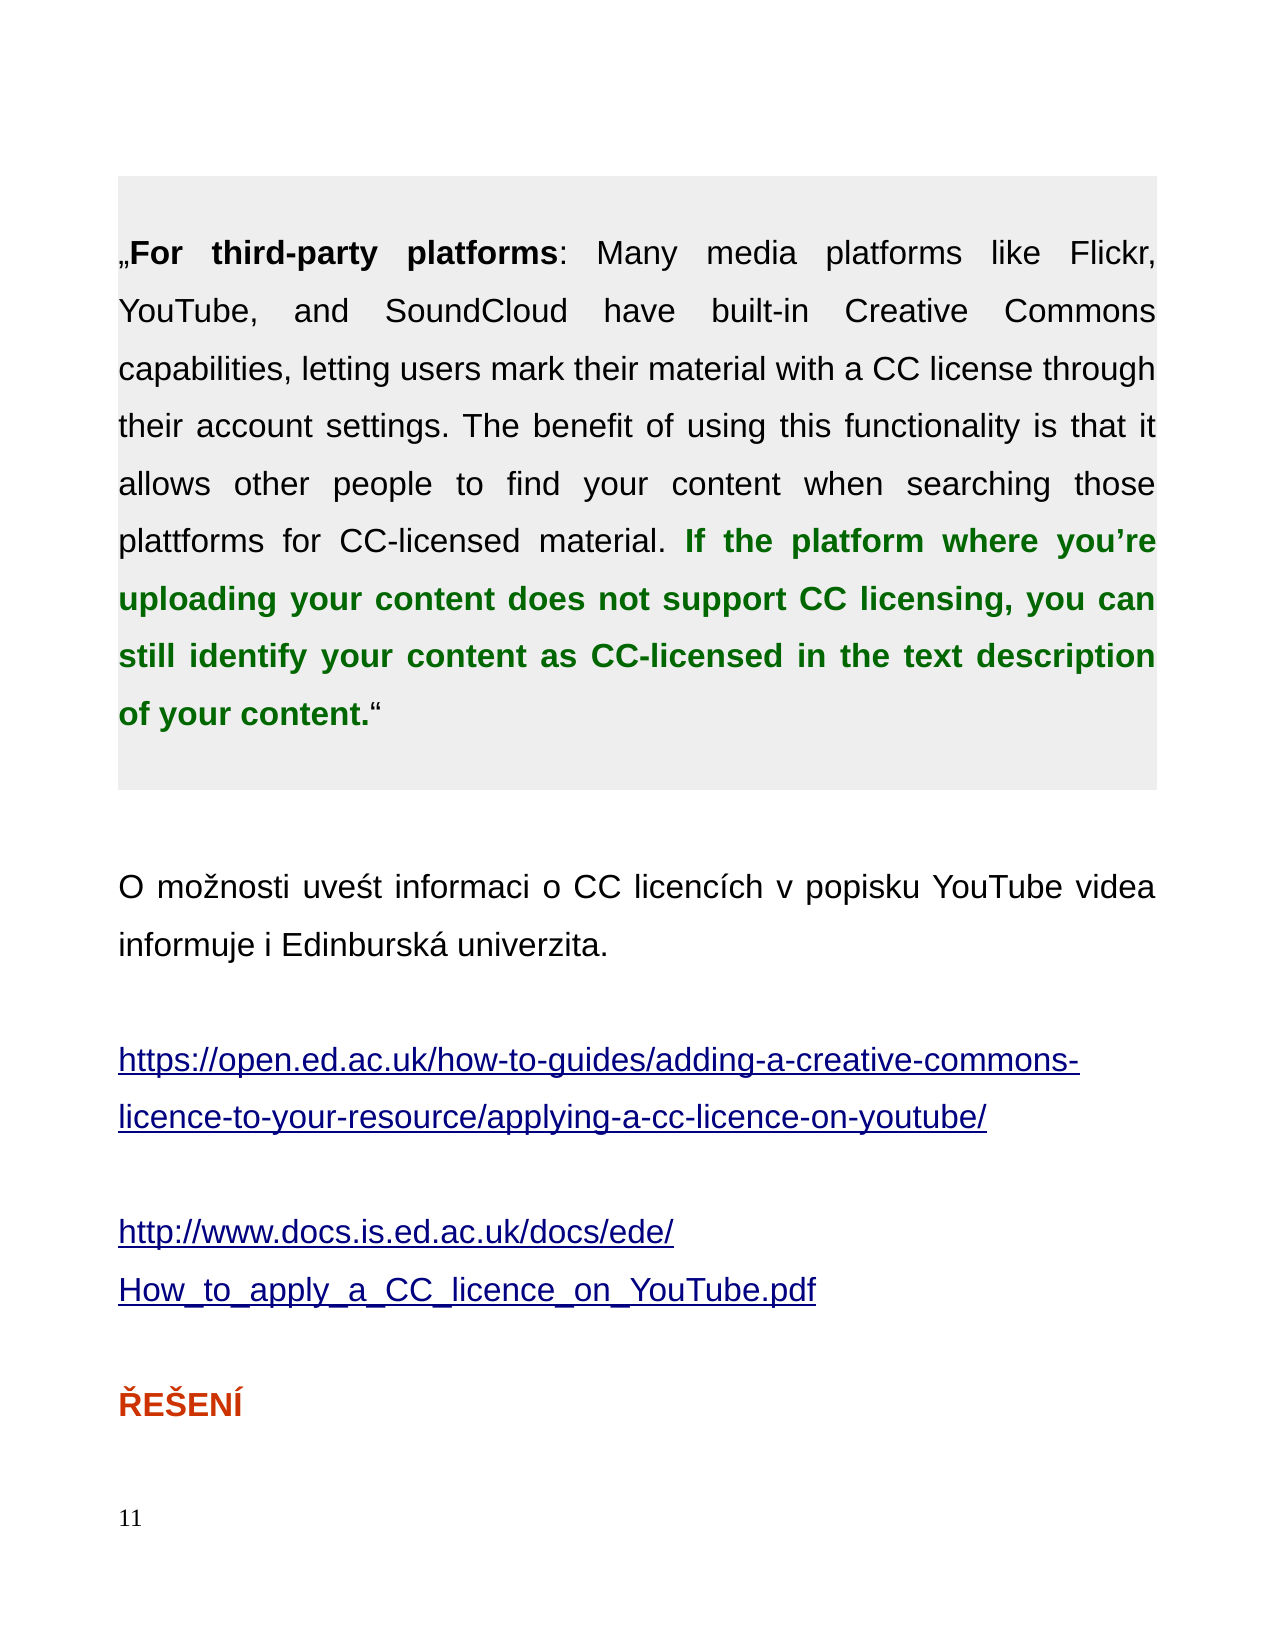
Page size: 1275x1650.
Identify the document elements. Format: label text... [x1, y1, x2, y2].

text ŘEŠENÍ [118, 1385, 1157, 1424]
text https://open.ed.ac.uk/how-to-guides/adding-a-creative-commons-licence-to-your-resource/applying-a-cc-licence-on-youtube/ [118, 1040, 1157, 1136]
text O možnosti uveśt informaci o CC licencích v popisku YouTube videa informuje i Edinburská univerzita. [118, 867, 1157, 963]
text http://www.docs.is.ed.ac.uk/docs/ede/How_to_apply_a_CC_licence_on_YouTube.pdf [118, 1213, 1157, 1309]
text „For third-party platforms: Many media platforms like Flickr, YouTube, and SoundCloud have built-in Creative Commons capabilities, letting users mark their material with a CC license through their account settings. The benefit of using this functionality is that it allows other people to find your content when searching those plattforms for CC-licensed material. If the platform where you’re uploading your content does not support CC licensing, you can still identify your content as CC-licensed in the text description of your content.“ [118, 233, 1157, 733]
